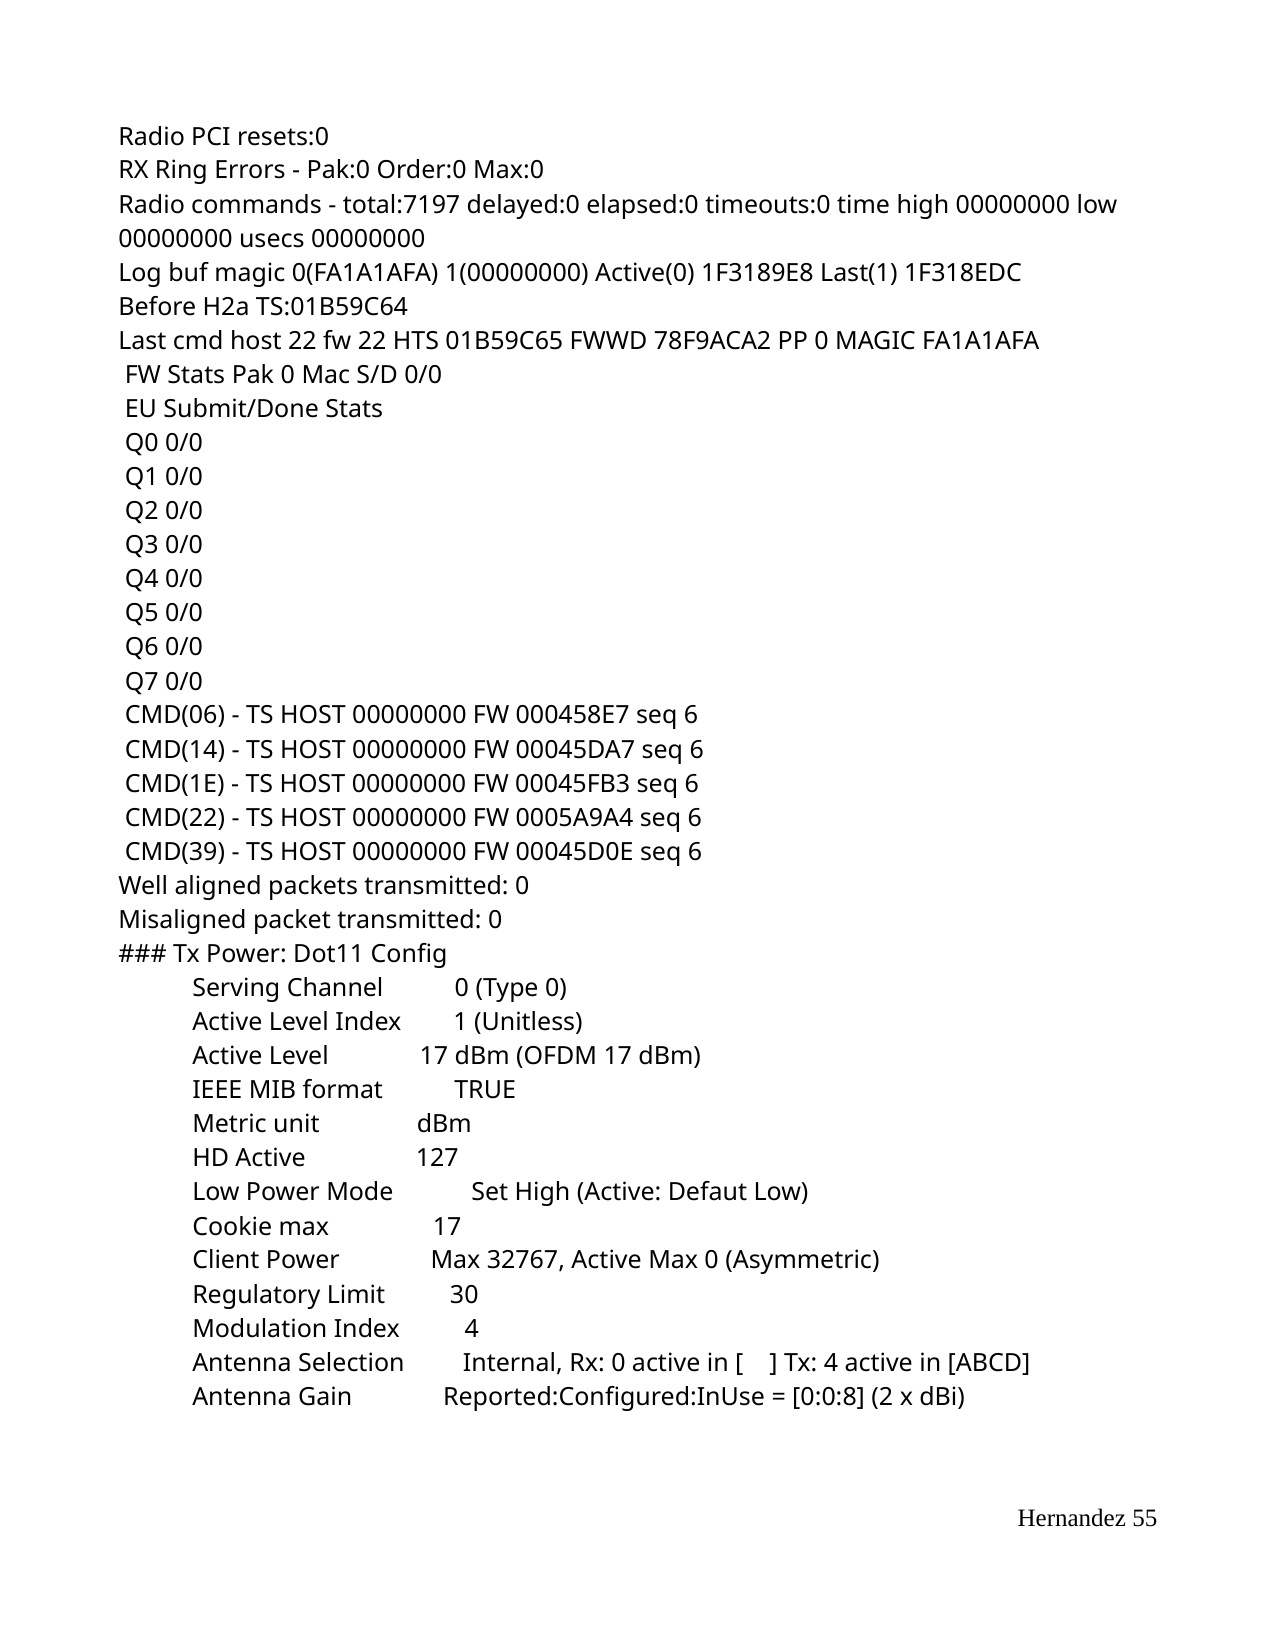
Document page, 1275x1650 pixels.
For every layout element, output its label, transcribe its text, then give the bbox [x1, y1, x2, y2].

text CMD(39) - TS HOST 00000000 FW 00045D0E seq 6 [118, 833, 1157, 867]
text Modulation Index 4 [118, 1310, 1157, 1344]
text Q7 0/0 [118, 663, 1157, 697]
text Q6 0/0 [118, 629, 1157, 663]
text Q1 0/0 [118, 459, 1157, 493]
text Q0 0/0 [118, 425, 1157, 459]
text Radio commands - total:7197 delayed:0 elapsed:0 timeouts:0 time high 00000000 low 00000000 usecs 00000000 [118, 186, 1157, 254]
text Low Power Mode Set High (Active: Defaut Low) [118, 1174, 1157, 1208]
text EU Submit/Done Stats [118, 391, 1157, 425]
text Before H2a TS:01B59C64 [118, 288, 1157, 322]
text Cookie max 17 [118, 1208, 1157, 1242]
text Regulatory Limit 30 [118, 1276, 1157, 1310]
text Client Power Max 32767, Active Max 0 (Asymmetric) [118, 1242, 1157, 1276]
text Active Level 17 dBm (OFDM 17 dBm) [118, 1038, 1157, 1072]
text CMD(22) - TS HOST 00000000 FW 0005A9A4 seq 6 [118, 799, 1157, 833]
text Misaligned packet transmitted: 0 [118, 902, 1157, 936]
text Active Level Index 1 (Unitless) [118, 1004, 1157, 1038]
text CMD(06) - TS HOST 00000000 FW 000458E7 seq 6 [118, 697, 1157, 731]
text ### Tx Power: Dot11 Config [118, 936, 1157, 970]
text Q2 0/0 [118, 493, 1157, 527]
text Last cmd host 22 fw 22 HTS 01B59C65 FWWD 78F9ACA2 PP 0 MAGIC FA1A1AFA [118, 322, 1157, 357]
text IEEE MIB format TRUE [118, 1072, 1157, 1106]
text Antenna Selection Internal, Rx: 0 active in [ ] Tx: 4 active in [ABCD] [118, 1344, 1157, 1378]
text CMD(1E) - TS HOST 00000000 FW 00045FB3 seq 6 [118, 765, 1157, 799]
text FW Stats Pak 0 Mac S/D 0/0 [118, 357, 1157, 391]
text RX Ring Errors - Pak:0 Order:0 Max:0 [118, 152, 1157, 186]
text Q3 0/0 [118, 527, 1157, 561]
text HD Active 127 [118, 1140, 1157, 1174]
text Serving Channel 0 (Type 0) [118, 970, 1157, 1004]
text Q5 0/0 [118, 595, 1157, 629]
text Radio PCI resets:0 [118, 118, 1157, 152]
text Antenna Gain Reported:Configured:InUse = [0:0:8] (2 x dBi) [118, 1378, 1157, 1412]
text CMD(14) - TS HOST 00000000 FW 00045DA7 seq 6 [118, 731, 1157, 765]
text Q4 0/0 [118, 561, 1157, 595]
text Metric unit dBm [118, 1106, 1157, 1140]
text Well aligned packets transmitted: 0 [118, 867, 1157, 902]
text Log buf magic 0(FA1A1AFA) 1(00000000) Active(0) 1F3189E8 Last(1) 1F318EDC [118, 254, 1157, 288]
